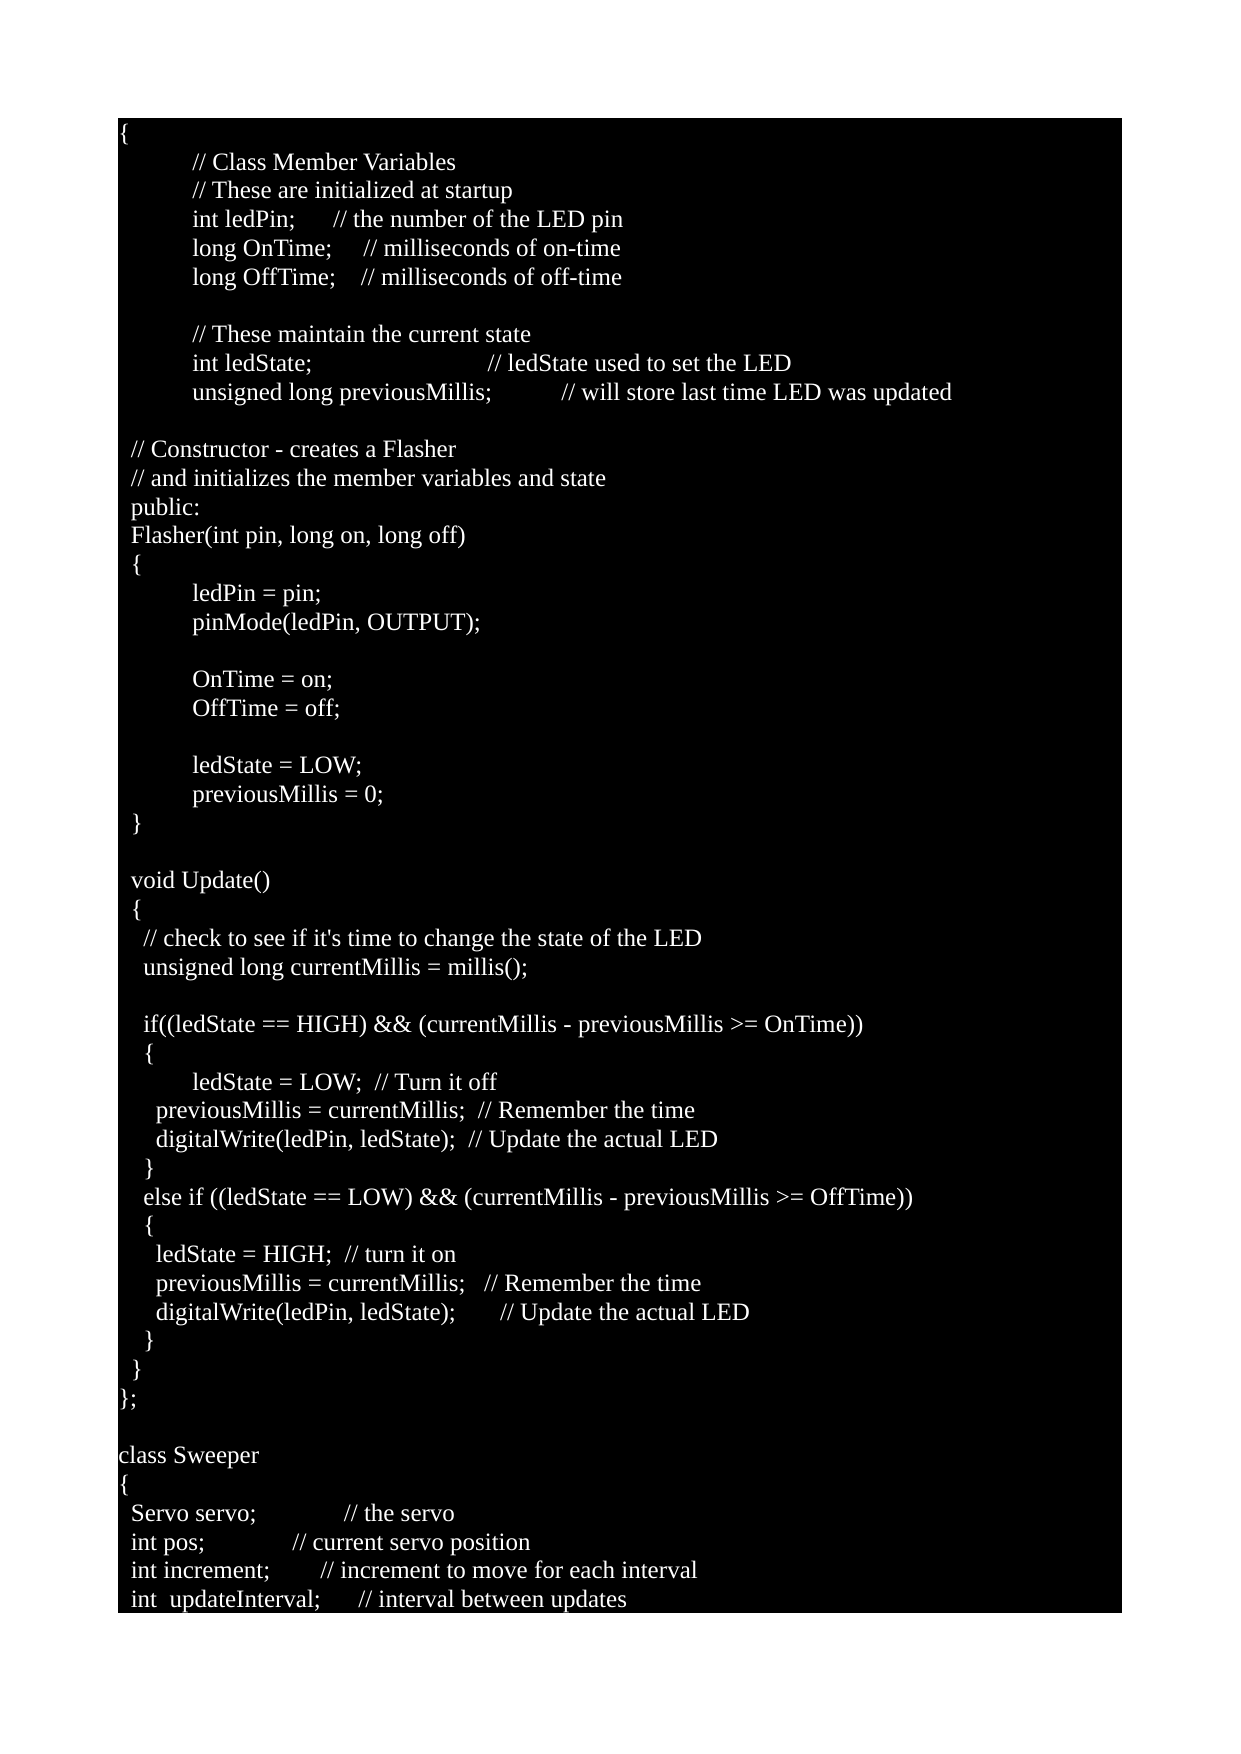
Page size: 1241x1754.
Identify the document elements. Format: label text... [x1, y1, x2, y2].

text { [118, 1038, 1122, 1067]
text int increment; // increment to move for each interval [118, 1556, 1122, 1584]
text { [118, 1469, 1122, 1498]
text } [118, 1153, 1122, 1182]
text { [118, 118, 1122, 147]
text { [118, 1211, 1122, 1239]
text OffTime = off; [118, 693, 1122, 722]
text void Update() [118, 866, 1122, 894]
text else if ((ledState == LOW) && (currentMillis - previousMillis >= OffTime)) [118, 1182, 1122, 1211]
text int pos; // current servo position [118, 1527, 1122, 1556]
text long OffTime; // milliseconds of off-time [118, 262, 1122, 291]
text int ledPin; // the number of the LED pin [118, 204, 1122, 233]
text previousMillis = currentMillis; // Remember the time [118, 1096, 1122, 1124]
text } [118, 1326, 1122, 1354]
text class Sweeper [118, 1441, 1122, 1469]
text // check to see if it's time to change the state of the LED [118, 923, 1122, 952]
text previousMillis = currentMillis; // Remember the time [118, 1268, 1122, 1297]
text digitalWrite(ledPin, ledState); // Update the actual LED [118, 1297, 1122, 1326]
text // Constructor - creates a Flasher [118, 434, 1122, 463]
text digitalWrite(ledPin, ledState); // Update the actual LED [118, 1124, 1122, 1153]
text long OnTime; // milliseconds of on-time [118, 233, 1122, 262]
text { [118, 894, 1122, 923]
text // These maintain the current state [118, 319, 1122, 348]
text pinMode(ledPin, OUTPUT); [118, 607, 1122, 636]
text int ledState; // ledState used to set the LED [118, 348, 1122, 377]
text Flasher(int pin, long on, long off) [118, 521, 1122, 549]
text // and initializes the member variables and state [118, 463, 1122, 492]
text } [118, 1354, 1122, 1383]
text ledState = LOW; // Turn it off [118, 1067, 1122, 1096]
text public: [118, 492, 1122, 521]
text unsigned long currentMillis = millis(); [118, 952, 1122, 981]
text // These are initialized at startup [118, 176, 1122, 204]
text { [118, 549, 1122, 578]
text }; [118, 1383, 1122, 1412]
text // Class Member Variables [118, 147, 1122, 176]
text ledState = HIGH; // turn it on [118, 1239, 1122, 1268]
text unsigned long previousMillis; // will store last time LED was updated [118, 377, 1122, 406]
text ledState = LOW; [118, 751, 1122, 779]
text int updateInterval; // interval between updates [118, 1584, 1122, 1613]
text if((ledState == HIGH) && (currentMillis - previousMillis >= OnTime)) [118, 1009, 1122, 1038]
text } [118, 808, 1122, 837]
text Servo servo; // the servo [118, 1498, 1122, 1527]
text ledPin = pin; [118, 578, 1122, 607]
text previousMillis = 0; [118, 779, 1122, 808]
text OnTime = on; [118, 664, 1122, 693]
